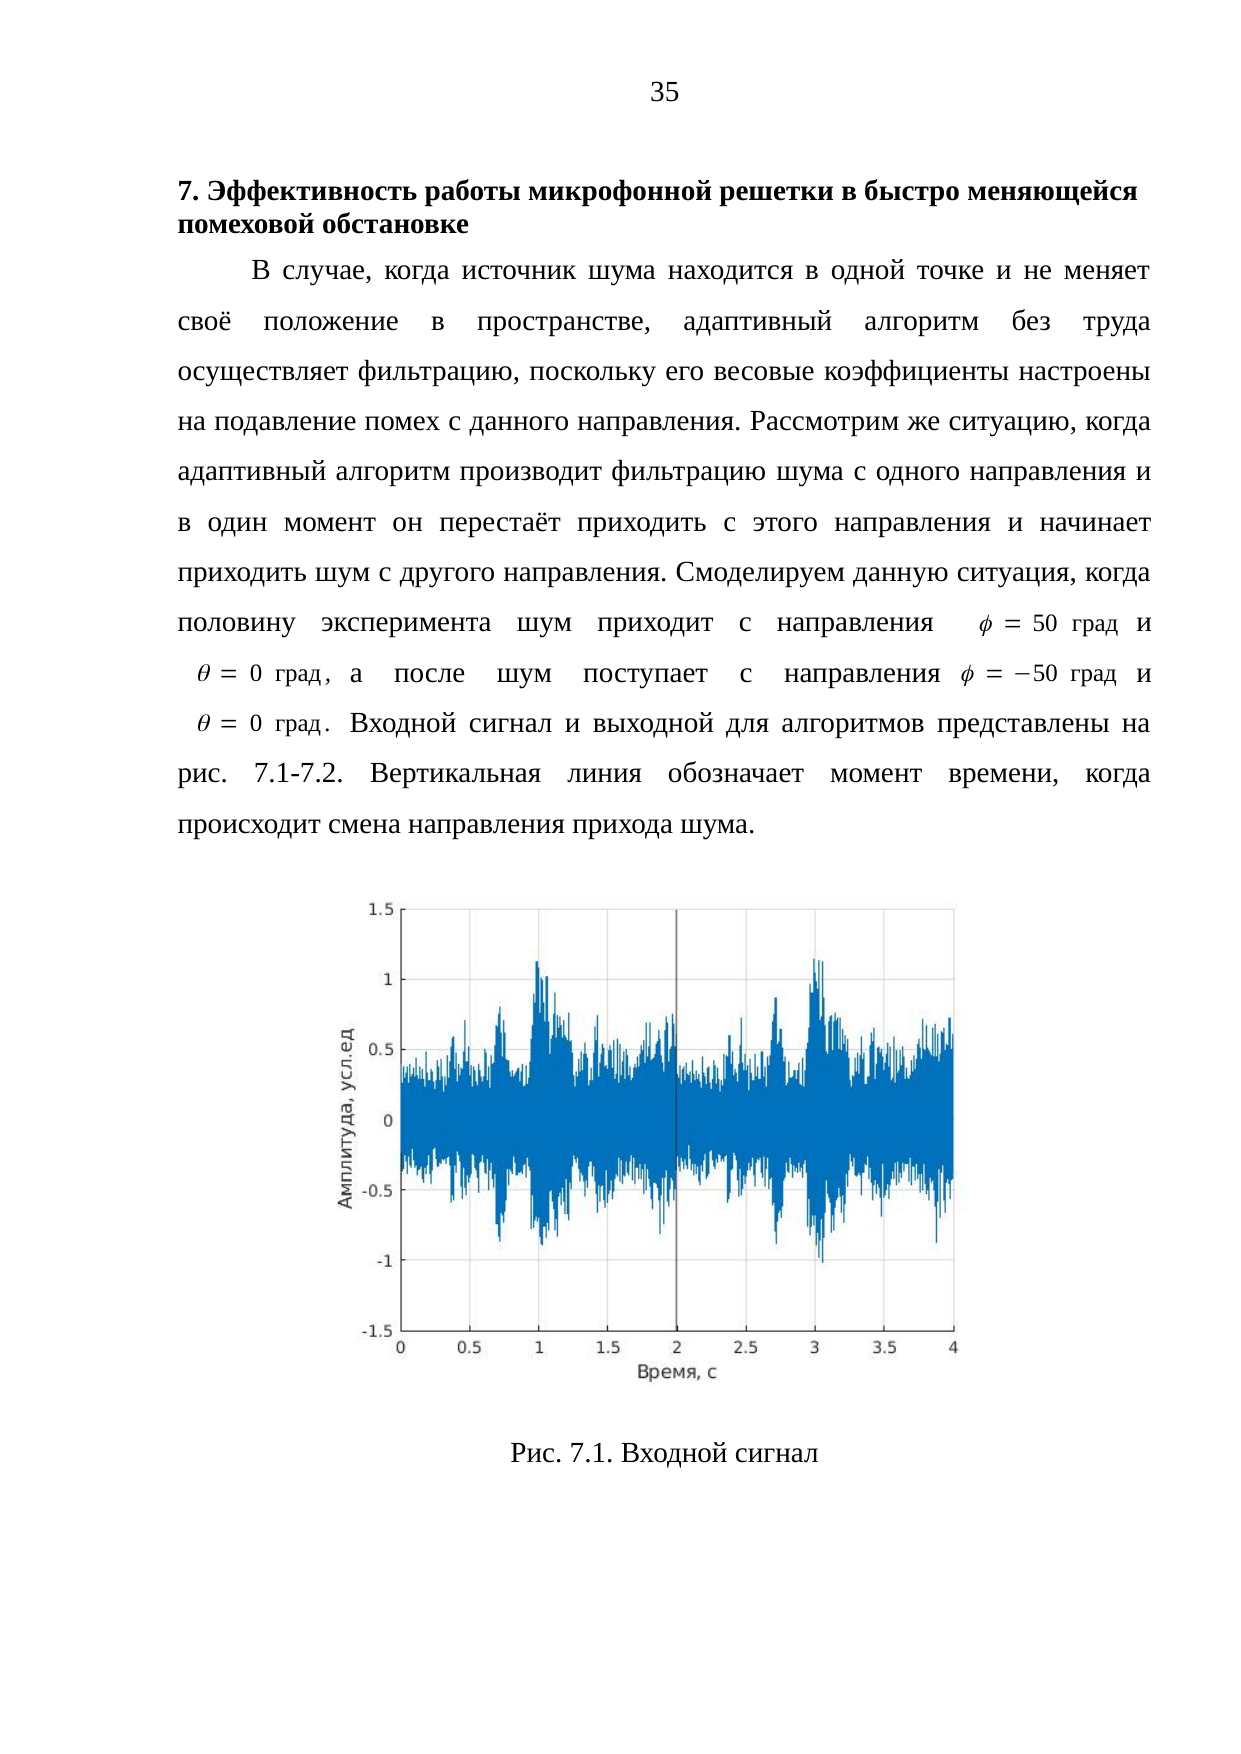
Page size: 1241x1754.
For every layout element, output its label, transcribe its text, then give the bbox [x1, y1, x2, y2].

picture [308, 870, 1021, 1387]
text Рис. 7.1. Входной сигнал [177, 871, 1152, 1468]
subtitle Эффективность работы микрофонной решетки в быстро меняющейся помеховой обстановке [177, 173, 1152, 240]
text В случае, когда источник шума находится в одной точке и не меняет своё положение в пространстве, адаптивный алгоритм без труда осуществляет фильтрацию, поскольку его весовые коэффициенты настроены на подавление помех с данного направления. Рассмотрим же ситуацию, когда адаптивный алгоритм производит фильтрацию шума с одного направления и в один момент он перестаёт приходить с этого направления и начинает приходить шум с другого направления. Смоделируем данную ситуация, когда половину эксперимента шум приходит с направления иа после шум поступает с направленияиВходной сигнал и выходной для алгоритмов представлены на рис. 7.1-7.2. Вертикальная линия обозначает момент времени, когда происходит смена направления прихода шума. [177, 252, 1152, 839]
